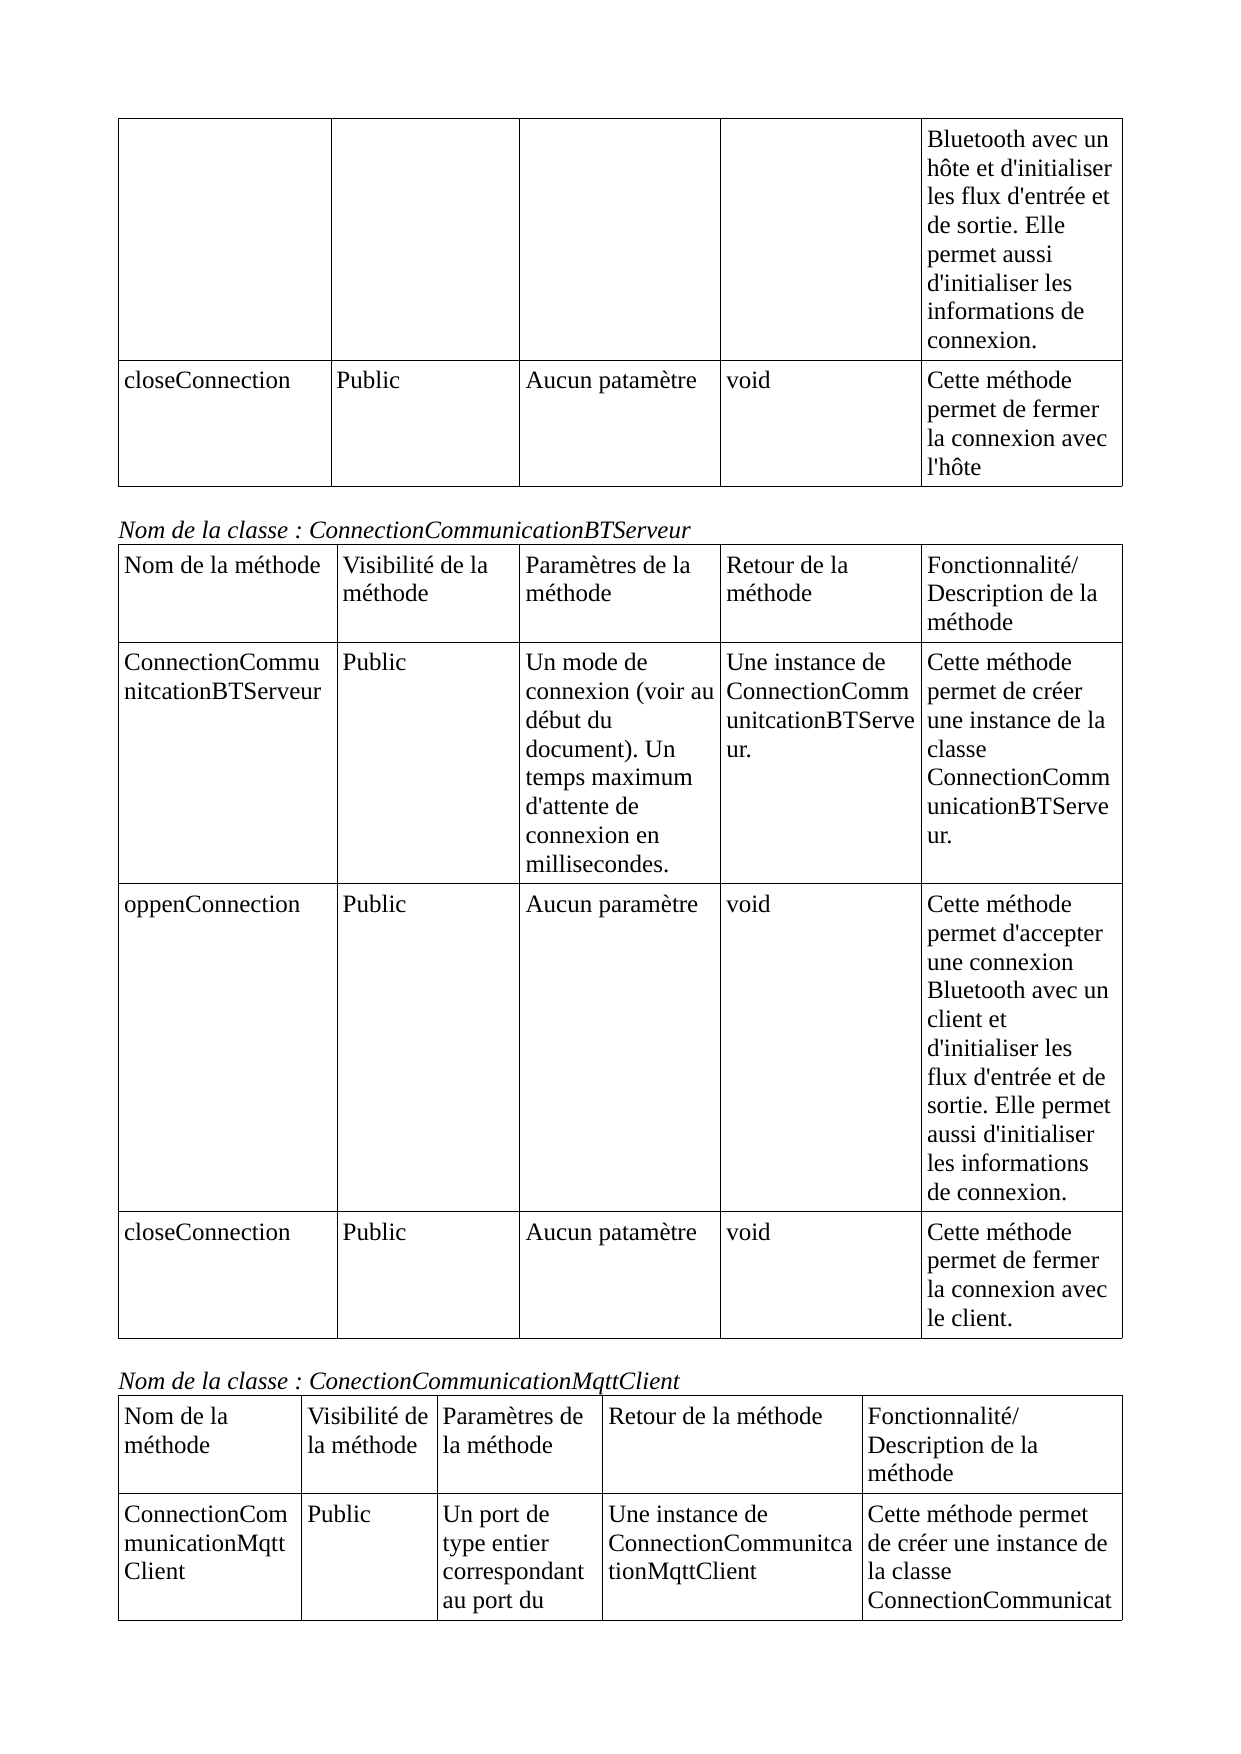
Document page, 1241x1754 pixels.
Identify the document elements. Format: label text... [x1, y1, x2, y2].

text Nom de la classe : ConectionCommunicationMqttClient [118, 1366, 1122, 1395]
table_header Retour de la méthode [721, 545, 921, 642]
table_cell closeConnection [119, 361, 331, 486]
table_header Fonctionnalité/Description de la méthode [863, 1396, 1122, 1493]
table_header Retour de la méthode [603, 1396, 862, 1493]
table_cell Cette méthode permet de fermer la connexion avec l'hôte [922, 361, 1122, 486]
table_cell Cette méthode permet de créer une instance de la classe ConnectionCommunicat [863, 1494, 1122, 1619]
text Nom de la classe : ConnectionCommunicationBTServeur [118, 515, 1122, 544]
table_cell [119, 119, 331, 360]
table_cell ConnectionCommunitcationBTServeur [119, 643, 337, 883]
table_header Paramètres de la méthode [520, 545, 720, 642]
table_cell ConnectionCommunicationMqttClient [119, 1494, 301, 1619]
table_cell Un port de type entier correspondant au port du [438, 1494, 602, 1619]
table_cell Une instance de ConnectionCommunitcationMqttClient [603, 1494, 862, 1619]
table_cell Aucun patamètre [520, 361, 720, 486]
table_cell Cette méthode permet d'accepter une connexion Bluetooth avec un client et d'initialiser les flux d'entrée et de sortie. Elle permet aussi d'initialiser les informations de connexion. [922, 884, 1122, 1211]
table_cell Public [332, 361, 519, 486]
table_header Paramètres de la méthode [438, 1396, 602, 1493]
table_cell Public [338, 884, 519, 1211]
table_cell Une instance de ConnectionCommunitcationBTServeur. [721, 643, 921, 883]
table_header Fonctionnalité/Description de la méthode [922, 545, 1122, 642]
table_cell Bluetooth avec un hôte et d'initialiser les flux d'entrée et de sortie. Elle permet aussi d'initialiser les informations de connexion. [922, 119, 1122, 360]
table_cell Public [338, 1212, 519, 1338]
table_header Nom de la méthode [119, 545, 337, 642]
table_cell Public [302, 1494, 437, 1619]
table_cell Public [338, 643, 519, 883]
table_header Nom de la méthode [119, 1396, 301, 1493]
table_cell [721, 119, 921, 360]
table_cell Aucun paramètre [520, 884, 720, 1211]
table_cell void [721, 1212, 921, 1338]
table_header Visibilité de la méthode [302, 1396, 437, 1493]
table_cell Cette méthode permet de fermer la connexion avec le client. [922, 1212, 1122, 1338]
table_cell Aucun patamètre [520, 1212, 720, 1338]
table_cell oppenConnection [119, 884, 337, 1211]
table_cell [520, 119, 720, 360]
table_cell closeConnection [119, 1212, 337, 1338]
table_header Visibilité de la méthode [338, 545, 519, 642]
table_cell void [721, 884, 921, 1211]
table_cell Un mode de connexion (voir au début du document). Un temps maximum d'attente de connexion en millisecondes. [520, 643, 720, 883]
table_cell void [721, 361, 921, 486]
table_cell [332, 119, 519, 360]
table_cell Cette méthode permet de créer une instance de la classe ConnectionCommunicationBTServeur. [922, 643, 1122, 883]
